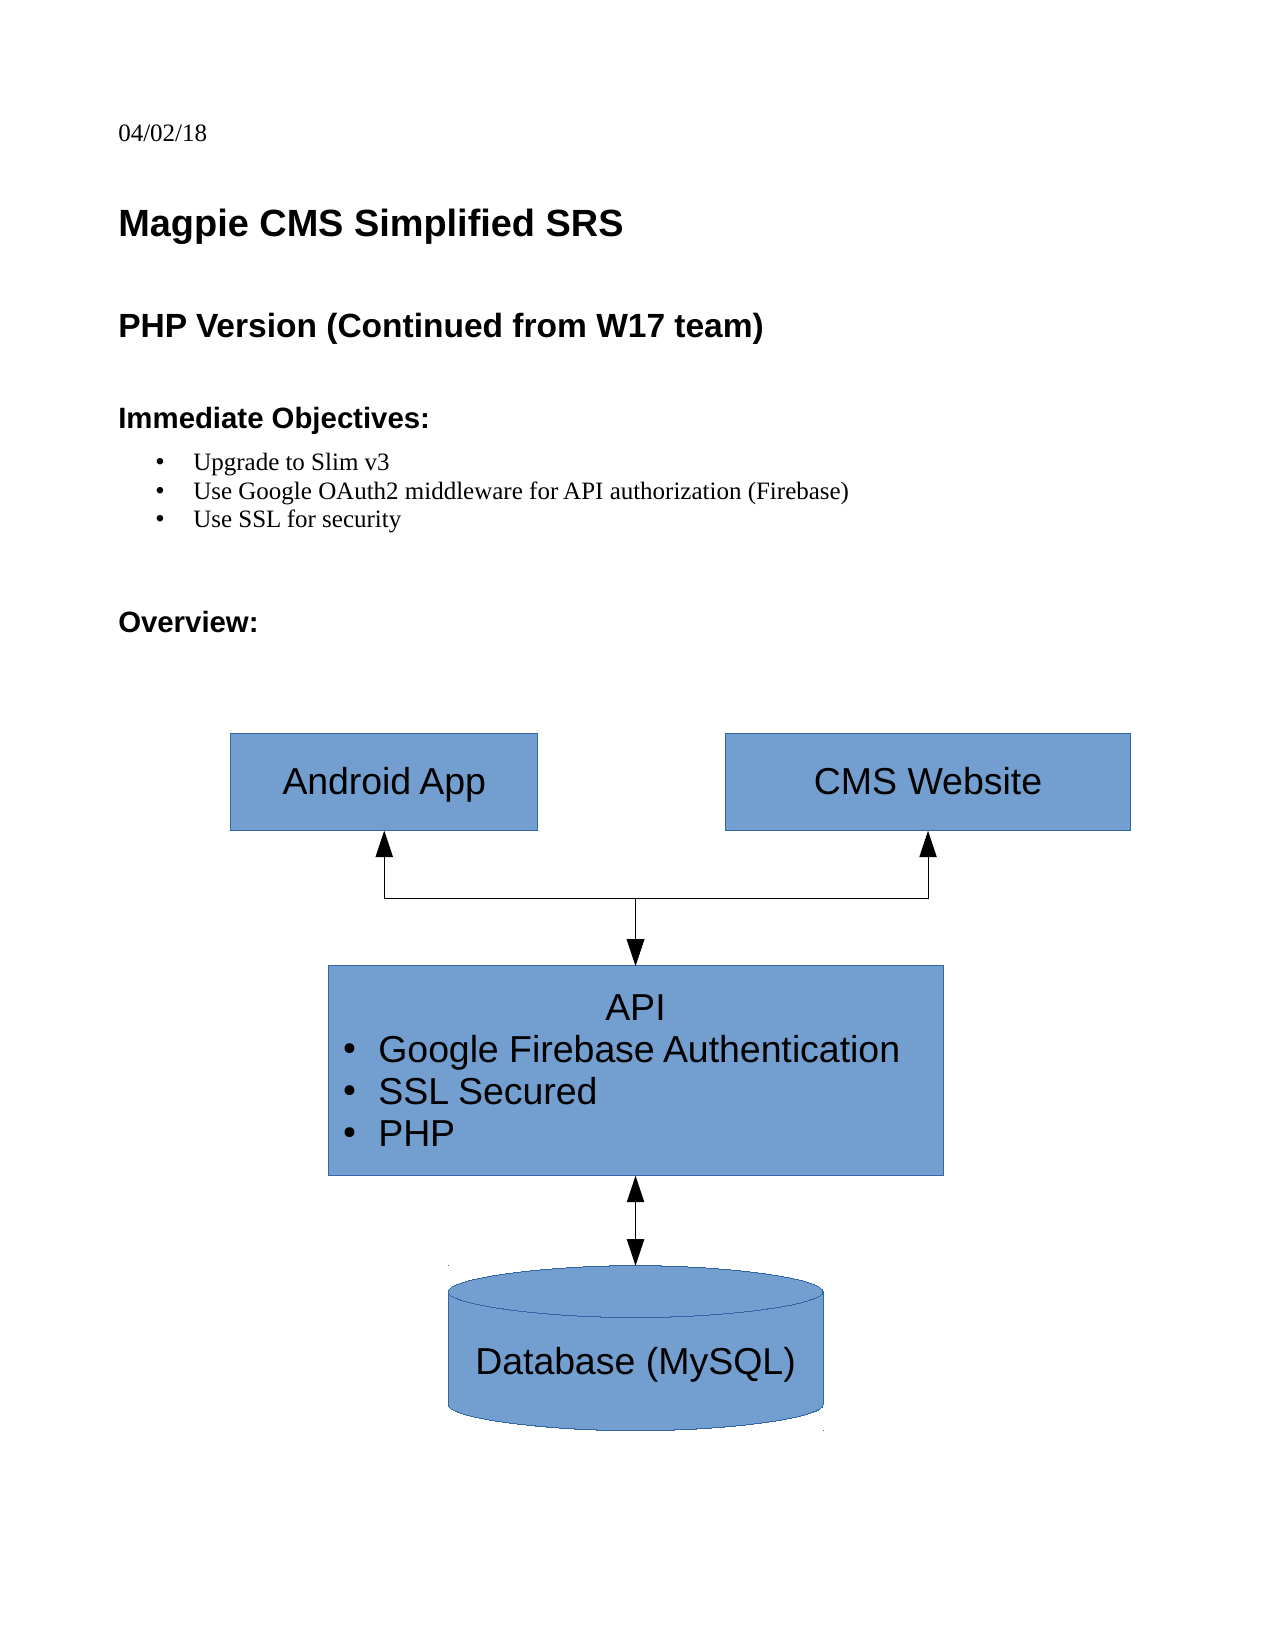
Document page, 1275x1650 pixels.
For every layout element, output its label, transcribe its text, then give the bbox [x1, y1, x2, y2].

subtitle PHP Version (Continued from W17 team) [118, 306, 1157, 345]
subtitle Overview: [118, 605, 1157, 639]
list Upgrade to Slim v3 [156, 447, 1157, 476]
list Use SSL for security [156, 504, 1157, 533]
subtitle Magpie CMS Simplified SRS [118, 201, 1157, 244]
text 04/02/18 [118, 118, 1157, 147]
list Use Google OAuth2 middleware for API authorization (Firebase) [156, 476, 1157, 504]
subtitle Immediate Objectives: [118, 401, 1157, 434]
